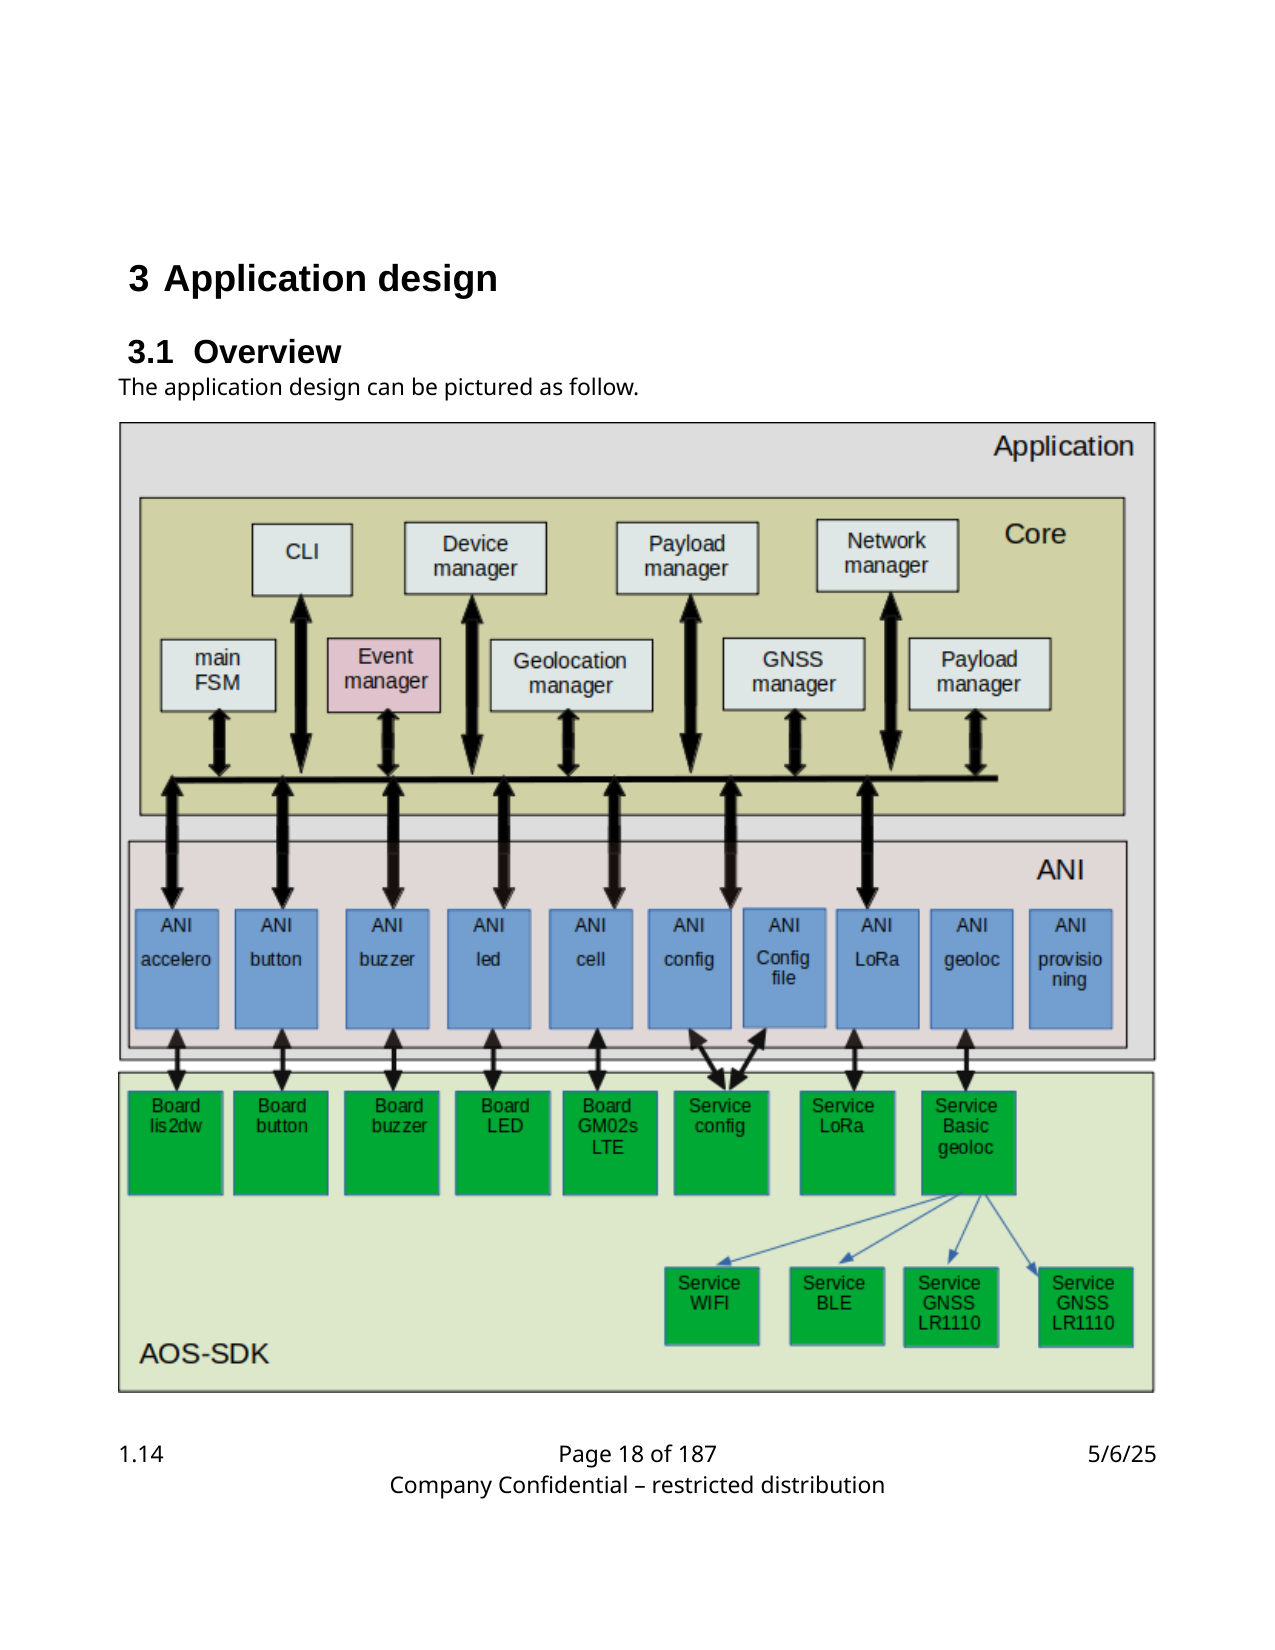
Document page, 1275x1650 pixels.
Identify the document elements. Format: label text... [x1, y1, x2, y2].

picture [118, 422, 1157, 1393]
text The application design can be pictured as follow. [118, 371, 1157, 402]
subtitle Overview [118, 332, 1157, 371]
subtitle Application design [118, 256, 1157, 299]
